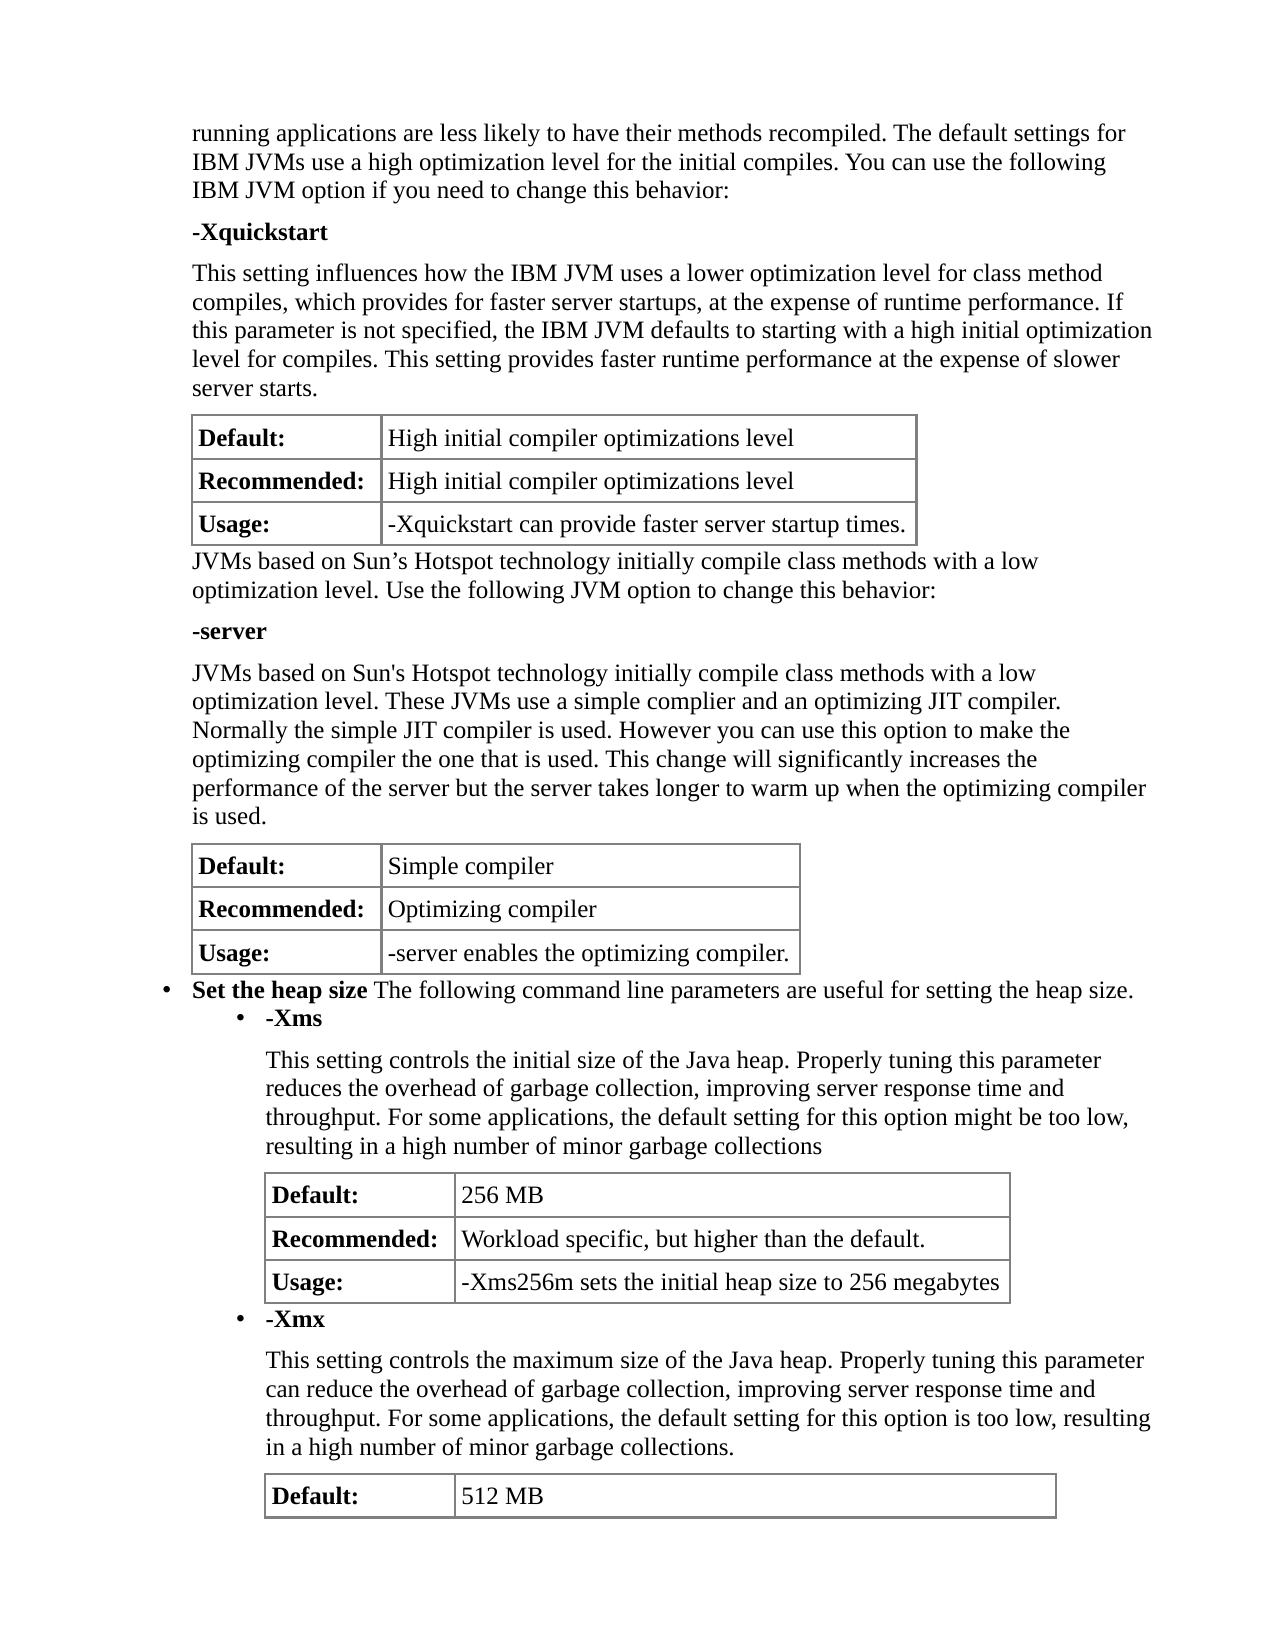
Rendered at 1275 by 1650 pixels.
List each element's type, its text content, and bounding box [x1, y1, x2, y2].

table_header Simple compiler [383, 845, 799, 886]
list running applications are less likely to have their methods recompiled. The default settings for IBM JVMs use a high optimization level for the initial compiles. You can use the following IBM JVM option if you need to change this behavior: [162, 118, 1157, 204]
list This setting influences how the IBM JVM uses a lower optimization level for class method compiles, which provides for faster server startups, at the expense of runtime performance. If this parameter is not specified, the IBM JVM defaults to starting with a high initial optimization level for compiles. This setting provides faster runtime performance at the expense of slower server starts. [162, 258, 1157, 402]
table_cell -Xquickstart can provide faster server startup times. [383, 503, 915, 544]
table_cell Usage: [193, 931, 380, 973]
table_cell Workload specific, but higher than the default. [456, 1218, 1009, 1259]
list Set the heap size The following command line parameters are useful for setting the heap size. [162, 975, 1157, 1003]
list This setting controls the initial size of the Java heap. Properly tuning this parameter reduces the overhead of garbage collection, improving server response time and throughput. For some applications, the default setting for this option might be too low, resulting in a high number of minor garbage collections [236, 1045, 1157, 1160]
table_header Default: [266, 1174, 454, 1216]
table_header 256 MB [456, 1174, 1009, 1216]
table_cell Optimizing compiler [383, 888, 799, 929]
list -Xms [236, 1003, 1157, 1032]
table_header High initial compiler optimizations level [383, 416, 915, 458]
table_cell -server enables the optimizing compiler. [383, 931, 799, 973]
list -server [162, 616, 1157, 645]
table_header Default: [266, 1475, 454, 1516]
table_cell Recommended: [266, 1218, 454, 1259]
table_header Default: [193, 416, 380, 458]
list JVMs based on Sun's Hotspot technology initially compile class methods with a low optimization level. These JVMs use a simple complier and an optimizing JIT compiler. Normally the simple JIT compiler is used. However you can use this option to make the optimizing compiler the one that is used. This change will significantly increases the performance of the server but the server takes longer to warm up when the optimizing compiler is used. [162, 658, 1157, 830]
table_cell High initial compiler optimizations level [383, 460, 915, 501]
list -Xmx [236, 1304, 1157, 1333]
list JVMs based on Sun’s Hotspot technology initially compile class methods with a low optimization level. Use the following JVM option to change this behavior: [162, 546, 1157, 604]
table_cell Usage: [266, 1261, 454, 1302]
list -Xquickstart [162, 217, 1157, 246]
table_cell Recommended: [193, 460, 380, 501]
table_header Default: [193, 845, 380, 886]
table_header 512 MB [456, 1475, 1055, 1516]
table_cell Usage: [193, 503, 380, 544]
table_cell -Xms256m sets the initial heap size to 256 megabytes [456, 1261, 1009, 1302]
table_cell Recommended: [193, 888, 380, 929]
list This setting controls the maximum size of the Java heap. Properly tuning this parameter can reduce the overhead of garbage collection, improving server response time and throughput. For some applications, the default setting for this option is too low, resulting in a high number of minor garbage collections. [236, 1346, 1157, 1461]
